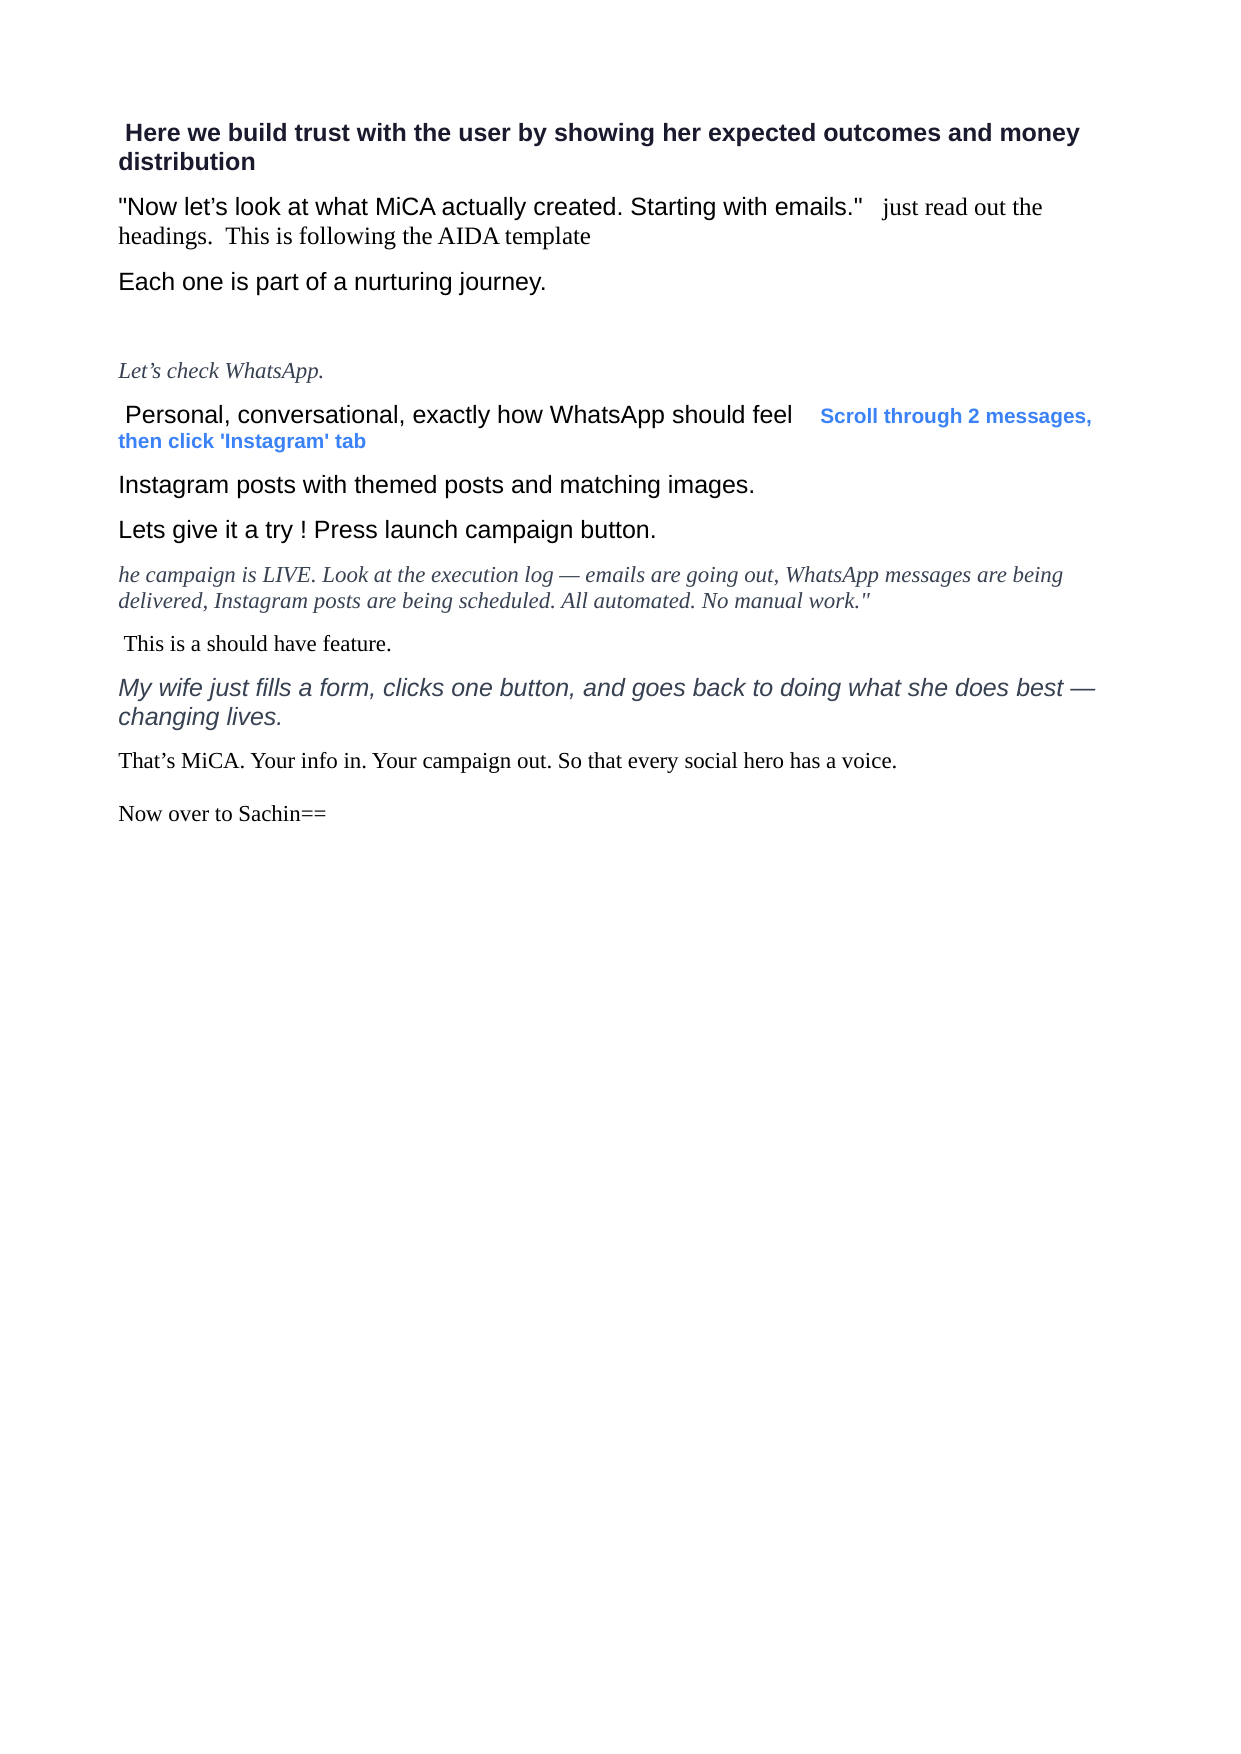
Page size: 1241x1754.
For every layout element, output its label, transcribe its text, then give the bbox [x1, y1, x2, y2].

text Each one is part of a nurturing journey. [118, 267, 1122, 295]
text Let’s check WhatsApp. [118, 357, 1122, 384]
text Personal, conversational, exactly how WhatsApp should feel Scroll through 2 messages, then click 'Instagram' tab [118, 400, 1122, 453]
text My wife just fills a form, clicks one button, and goes back to doing what she does best — changing lives. [118, 673, 1122, 731]
text Lets give it a try ! Press launch campaign button. [118, 515, 1122, 544]
text Instagram posts with themed posts and matching images. [118, 470, 1122, 498]
text Here we build trust with the user by showing her expected outcomes and money distribution [118, 118, 1122, 176]
text "Now let’s look at what MiCA actually created. Starting with emails." just read out the headings. This is following the AIDA template [118, 192, 1122, 250]
text This is a should have feature. [118, 630, 1122, 656]
text he campaign is LIVE. Look at the execution log — emails are going out, WhatsApp messages are being delivered, Instagram posts are being scheduled. All automated. No manual work." [118, 561, 1122, 613]
text That’s MiCA. Your info in. Your campaign out. So that every social hero has a voice. Now over to Sachin== [118, 747, 1122, 826]
